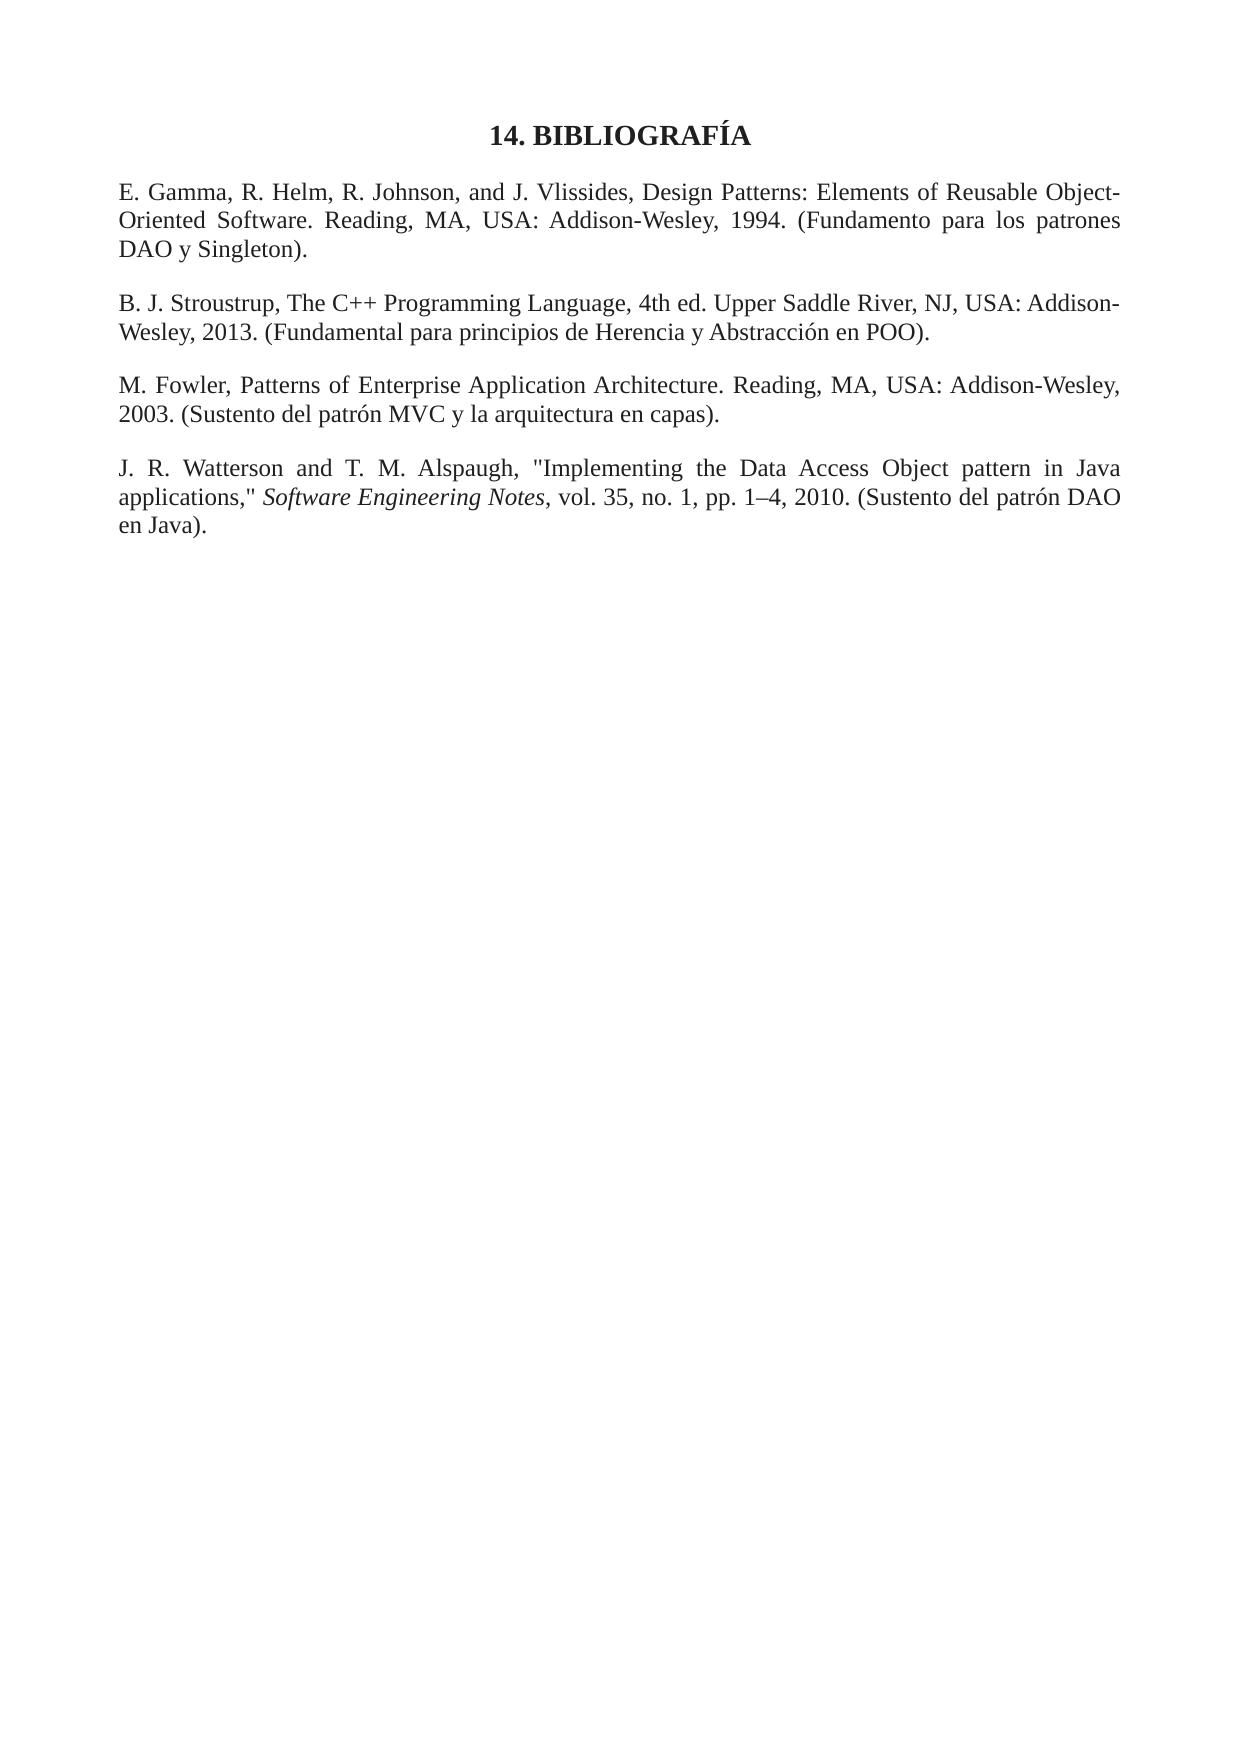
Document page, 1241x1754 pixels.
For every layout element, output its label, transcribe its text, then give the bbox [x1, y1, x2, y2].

text M. Fowler, Patterns of Enterprise Application Architecture. Reading, MA, USA: Addison-Wesley, 2003. (Sustento del patrón MVC y la arquitectura en capas). [118, 371, 1122, 428]
text E. Gamma, R. Helm, R. Johnson, and J. Vlissides, Design Patterns: Elements of Reusable Object-Oriented Software. Reading, MA, USA: Addison-Wesley, 1994. (Fundamento para los patrones DAO y Singleton). [118, 177, 1122, 263]
text B. J. Stroustrup, The C++ Programming Language, 4th ed. Upper Saddle River, NJ, USA: Addison-Wesley, 2013. (Fundamental para principios de Herencia y Abstracción en POO). [118, 288, 1122, 346]
subtitle 14. BIBLIOGRAFÍA [118, 118, 1122, 152]
text J. R. Watterson and T. M. Alspaugh, "Implementing the Data Access Object pattern in Java applications," Software Engineering Notes, vol. 35, no. 1, pp. 1–4, 2010. (Sustento del patrón DAO en Java). [118, 453, 1122, 539]
